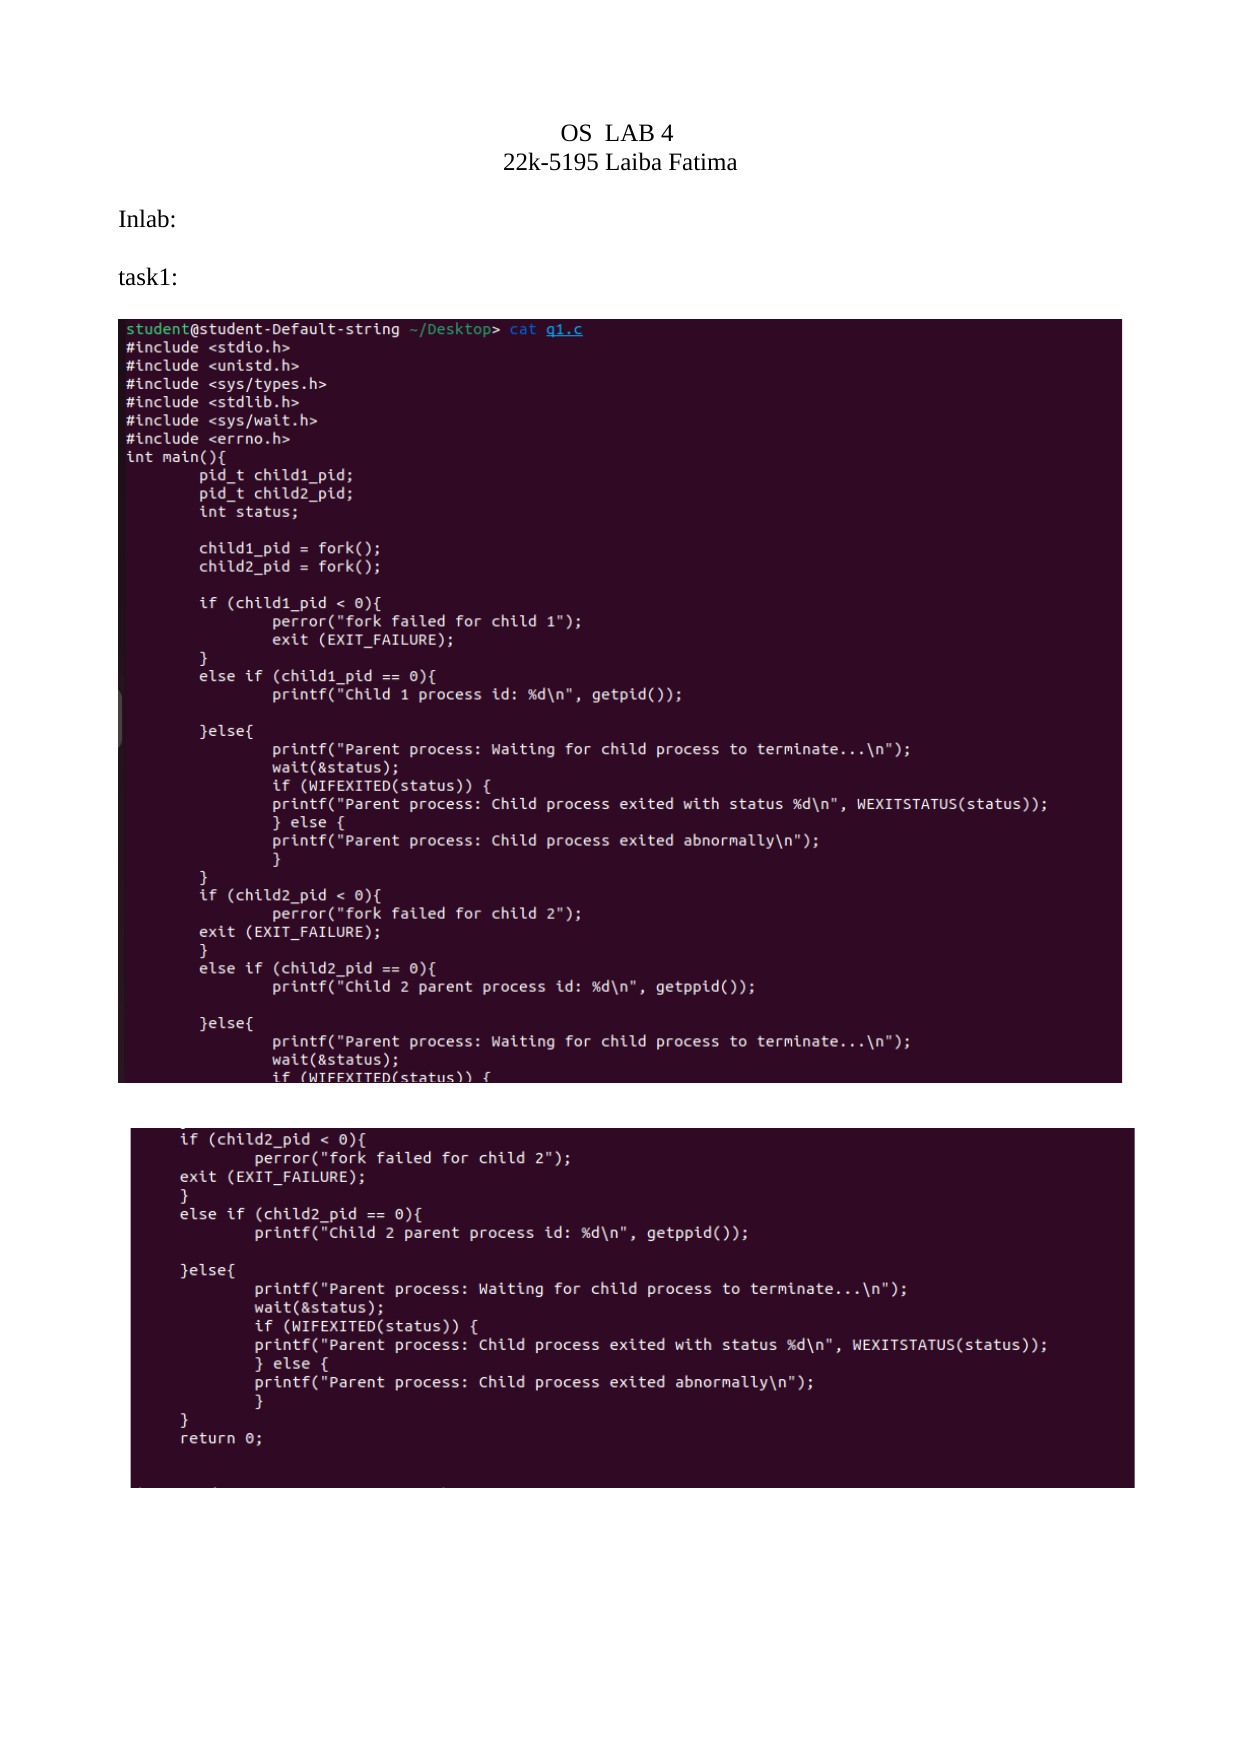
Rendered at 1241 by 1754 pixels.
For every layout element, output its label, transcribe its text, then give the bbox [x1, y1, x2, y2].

text task1: [118, 262, 1122, 291]
picture [118, 319, 1123, 1083]
text 22k-5195 Laiba Fatima [118, 147, 1122, 176]
text Inlab: [118, 204, 1122, 233]
picture [130, 1128, 1135, 1488]
text OS LAB 4 [118, 118, 1122, 147]
